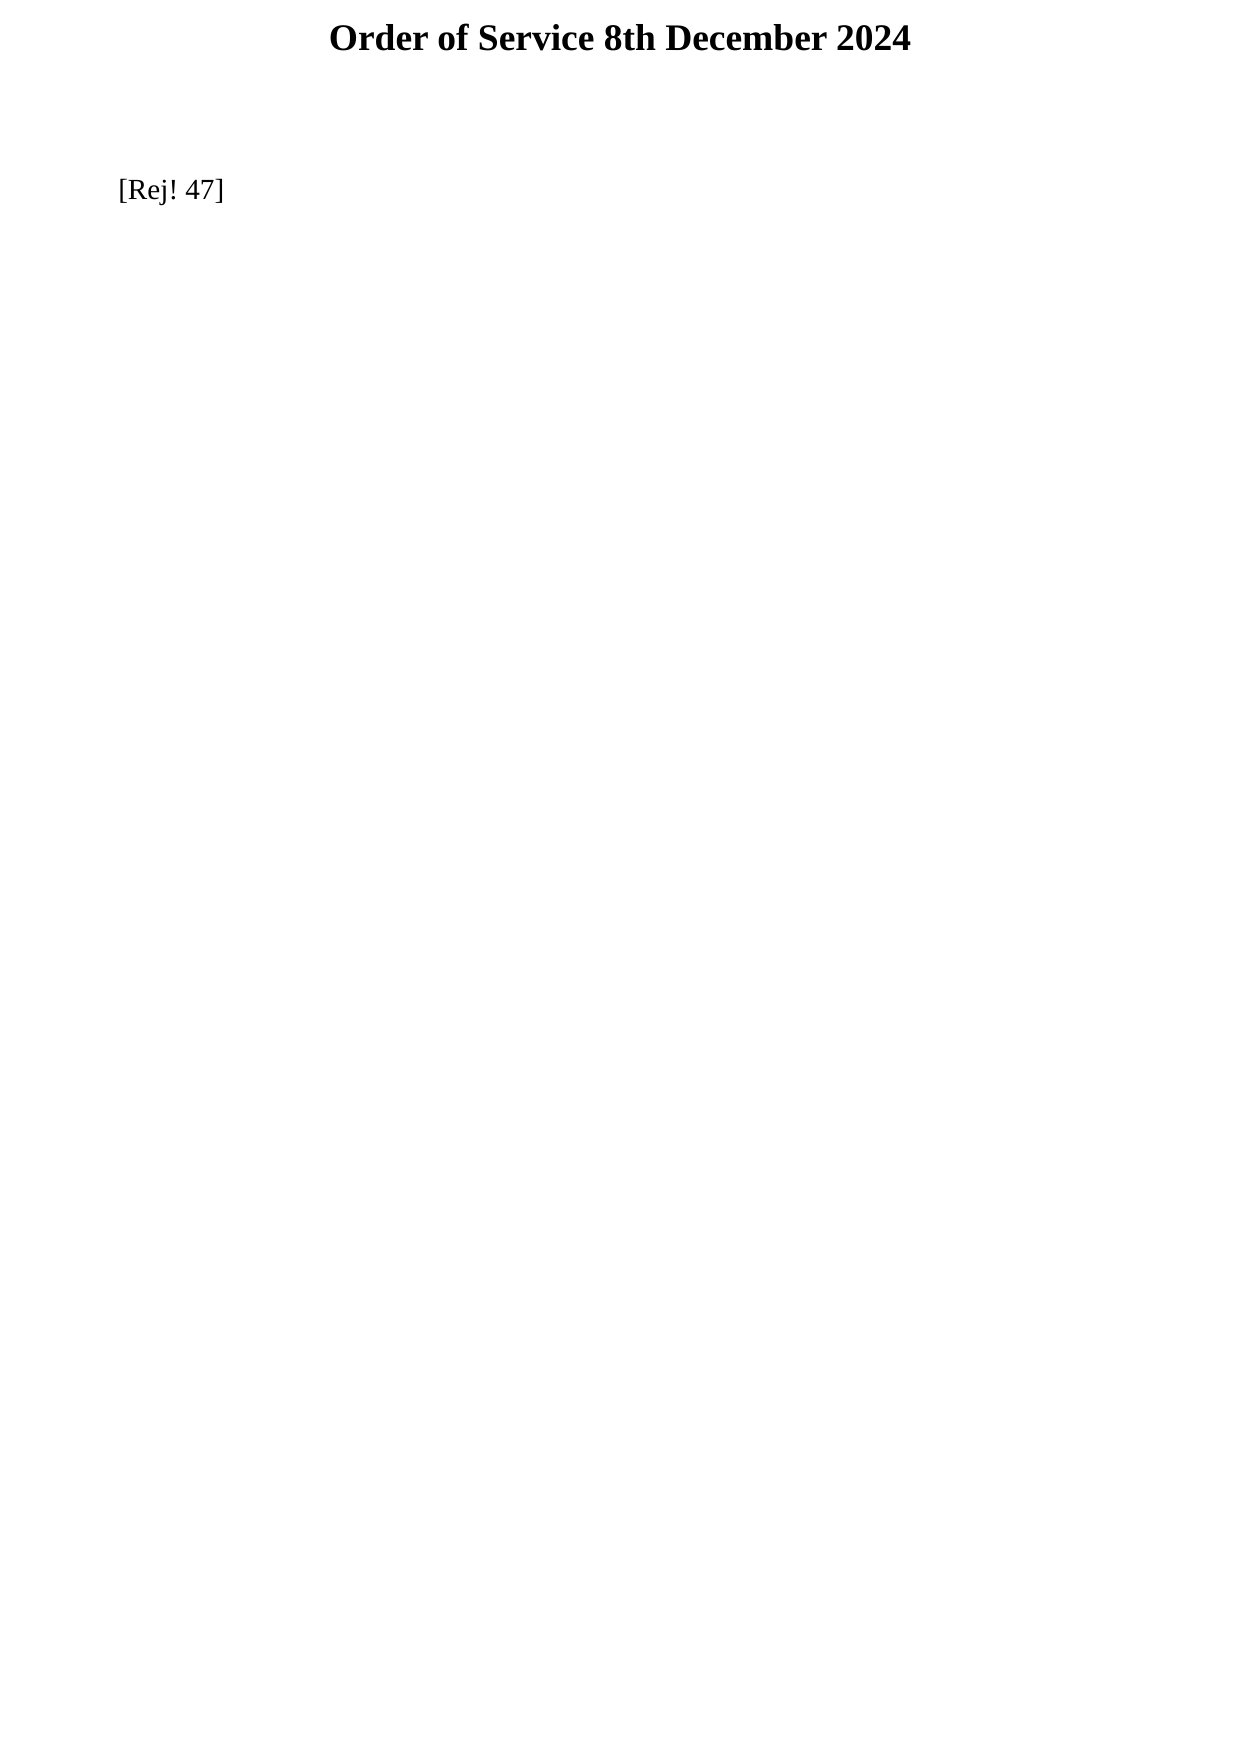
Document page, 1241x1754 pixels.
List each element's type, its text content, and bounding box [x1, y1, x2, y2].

text [Rej! 47] [118, 172, 1122, 206]
